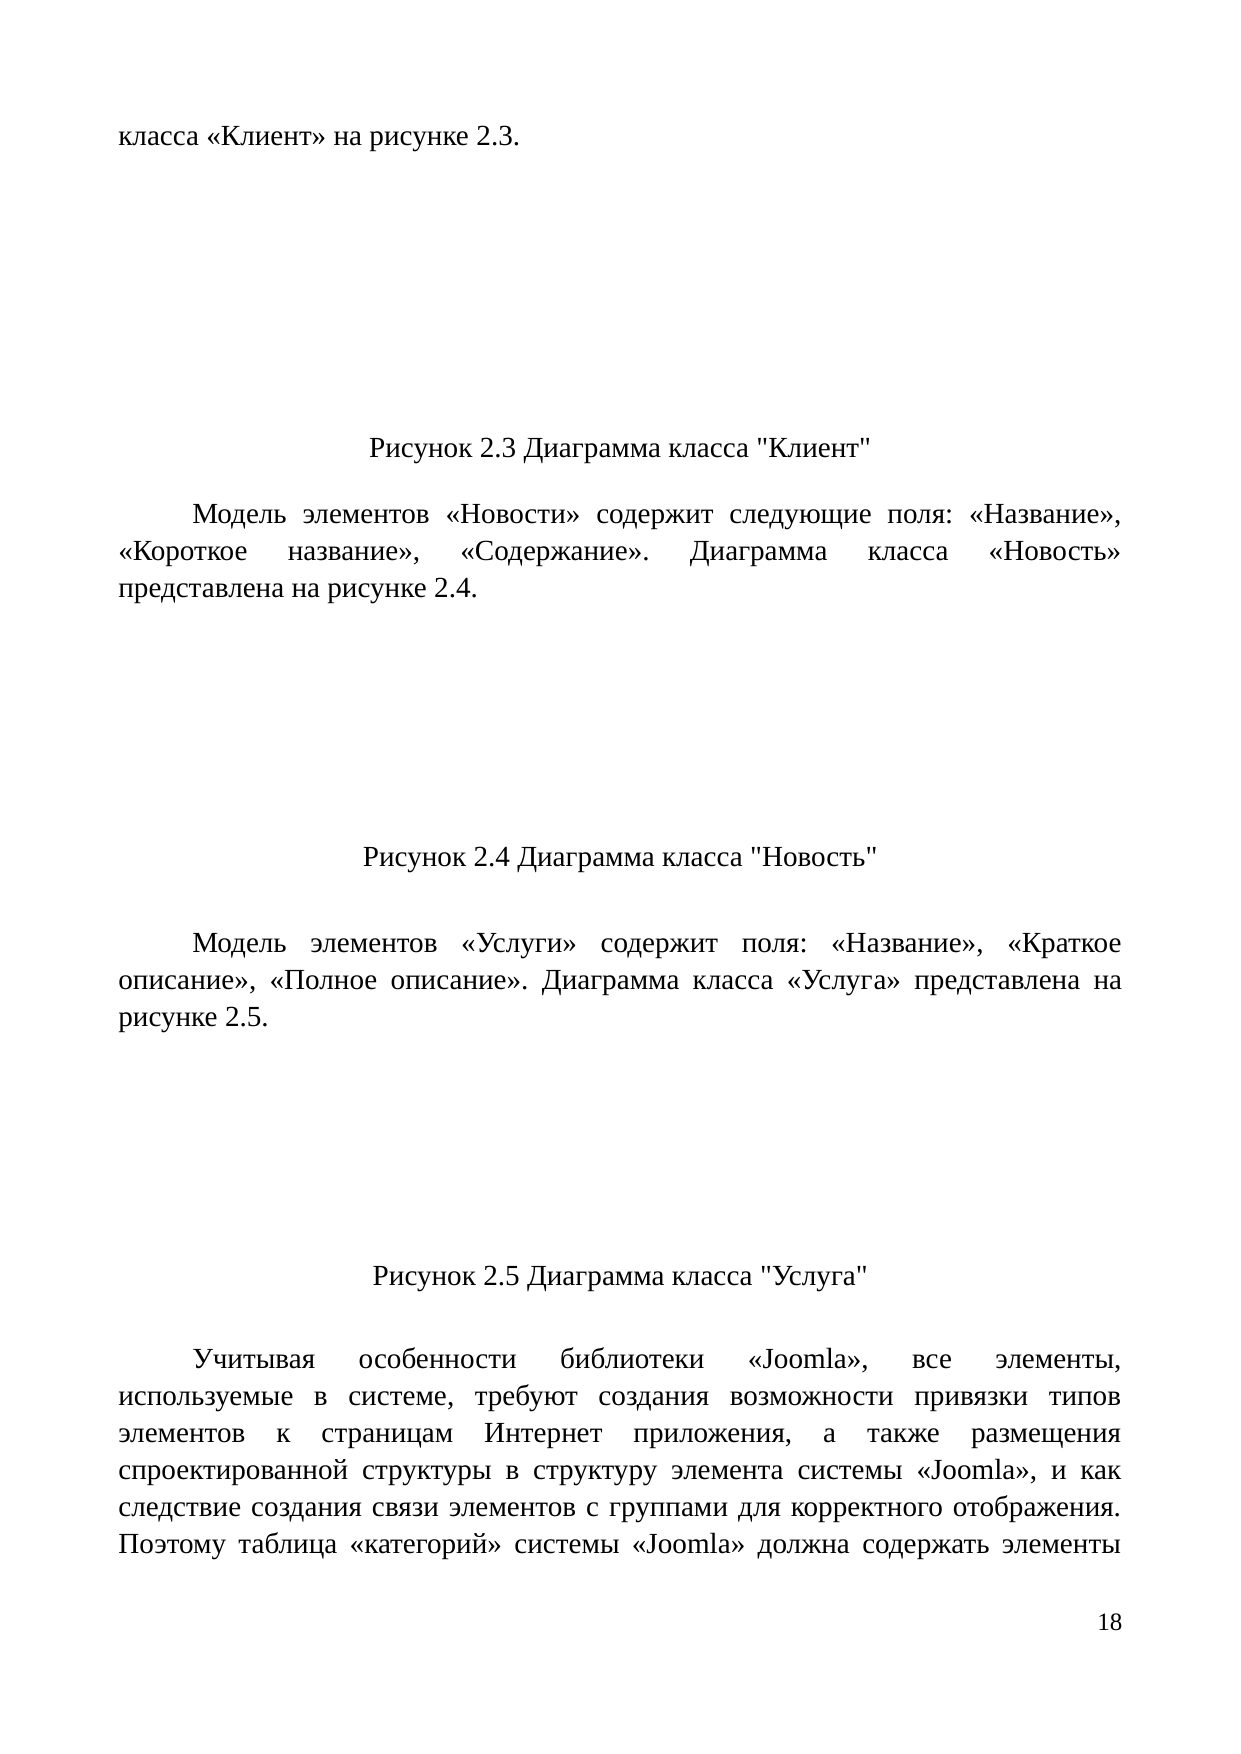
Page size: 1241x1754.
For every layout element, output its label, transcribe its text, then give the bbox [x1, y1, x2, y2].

text Модель элементов «Новости» содержит следующие поля: «Название», «Короткое название», «Содержание». Диаграмма класса «Новость» представлена на рисунке 2.4. [118, 155, 1122, 603]
text Рисунок 2.3 Диаграмма класса "Клиент" [314, 197, 926, 463]
text Учитывая особенности библиотеки «Joomla», все элементы, используемые в системе, требуют создания возможности привязки типов элементов к страницам Интернет приложения, а также размещения спроектированной структуры в структуру элемента системы «Joomla», и как следствие создания связи элементов с группами для корректного отображения. Поэтому таблица «категорий» системы «Joomla» должна содержать элементы [118, 1036, 1122, 1559]
text Рисунок 2.5 Диаграмма класса "Услуга" [322, 1077, 918, 1291]
text Модель элементов «Услуги» содержит поля: «Название», «Краткое описание», «Полное описание». Диаграмма класса «Услуга» представлена на рисунке 2.5. [118, 607, 1122, 1032]
text Рисунок 2.4 Диаграмма класса "Новость" [313, 649, 927, 872]
text класса «Клиент» на рисунке 2.3. [118, 118, 1122, 152]
